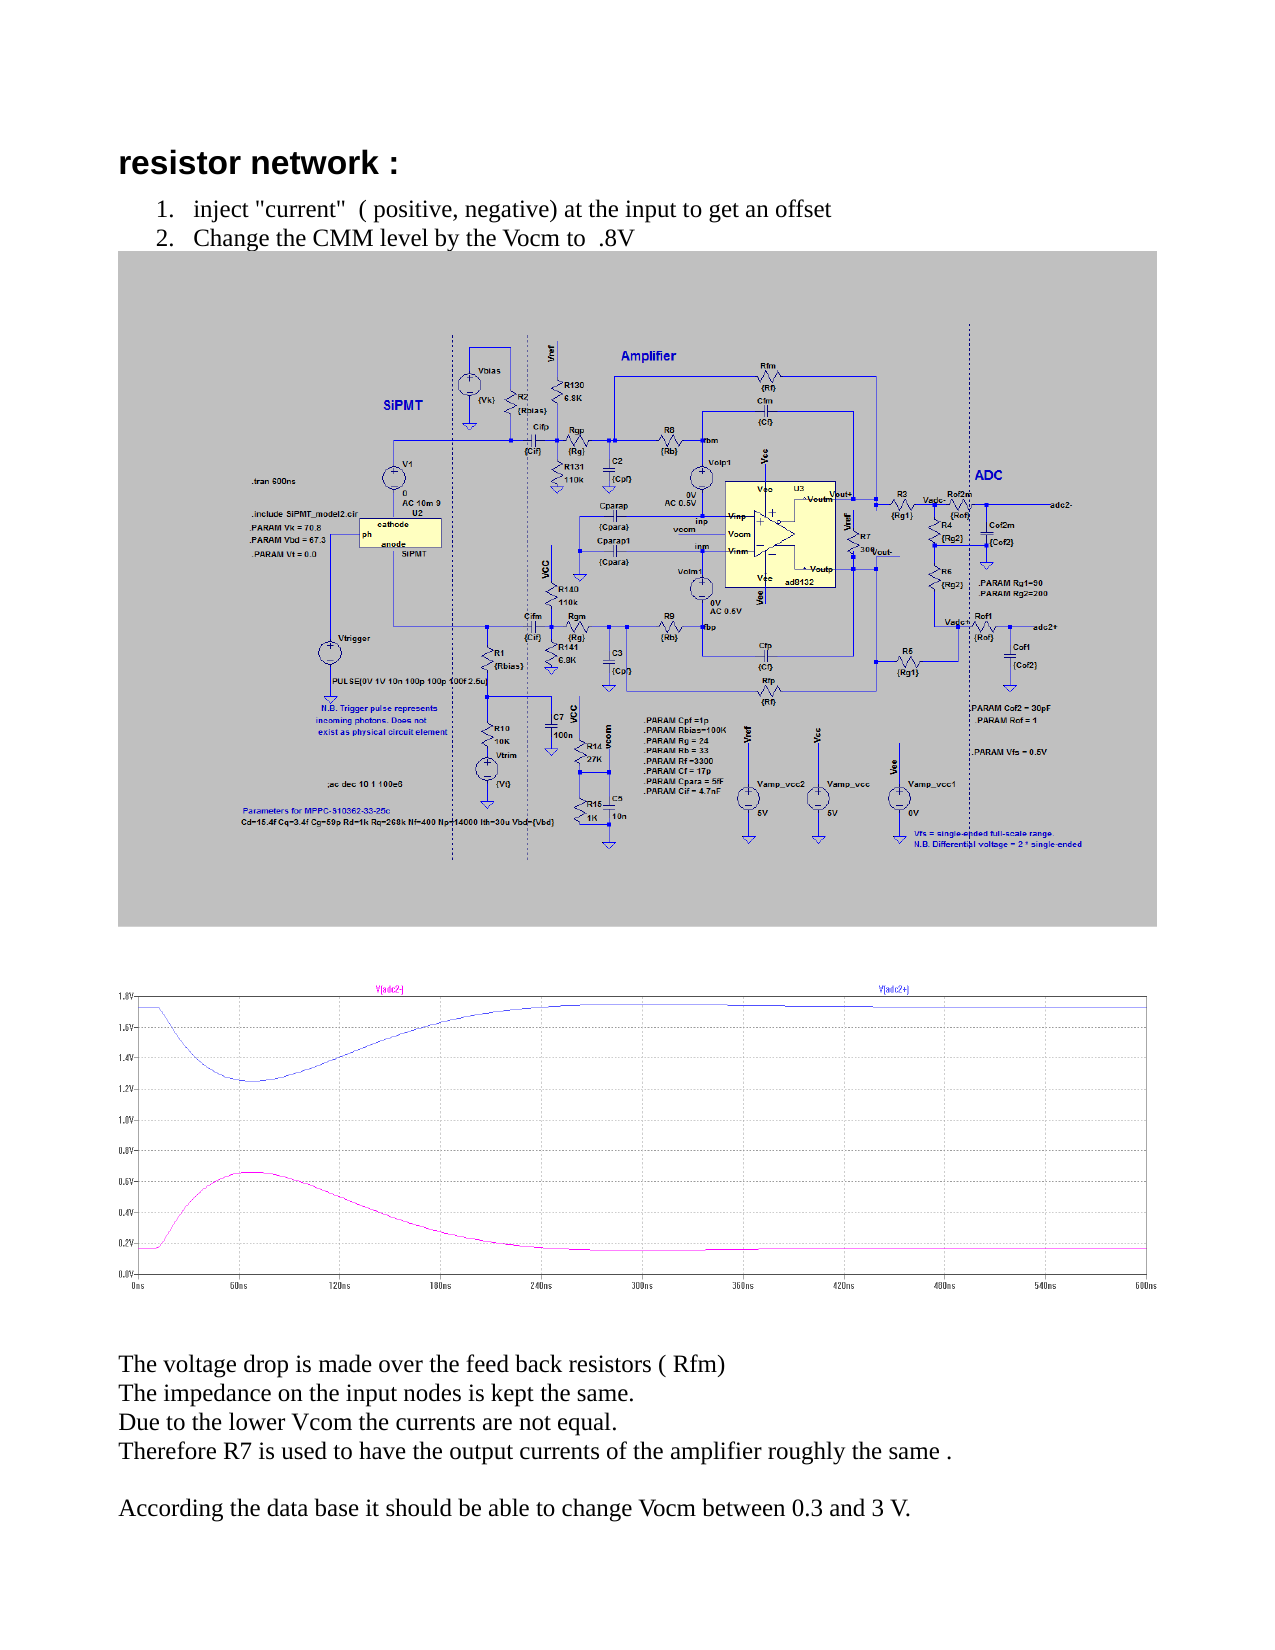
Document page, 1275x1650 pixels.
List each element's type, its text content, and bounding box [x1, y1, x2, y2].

text The impedance on the input nodes is kept the same. [118, 1378, 1157, 1407]
list inject "current" ( positive, negative) at the input to get an offset [156, 194, 1157, 223]
text The voltage drop is made over the feed back resistors ( Rfm) [118, 1349, 1157, 1378]
text Therefore R7 is used to have the output currents of the amplifier roughly the same . [118, 1436, 1157, 1464]
text Due to the lower Vcom the currents are not equal. [118, 1407, 1157, 1436]
picture [118, 251, 1157, 927]
text According the data base it should be able to change Vocm between 0.3 and 3 V. [118, 1493, 1157, 1522]
list Change the CMM level by the Vocm to .8V [156, 223, 1157, 251]
picture [118, 983, 1157, 1292]
subtitle resistor network : [118, 143, 1157, 182]
